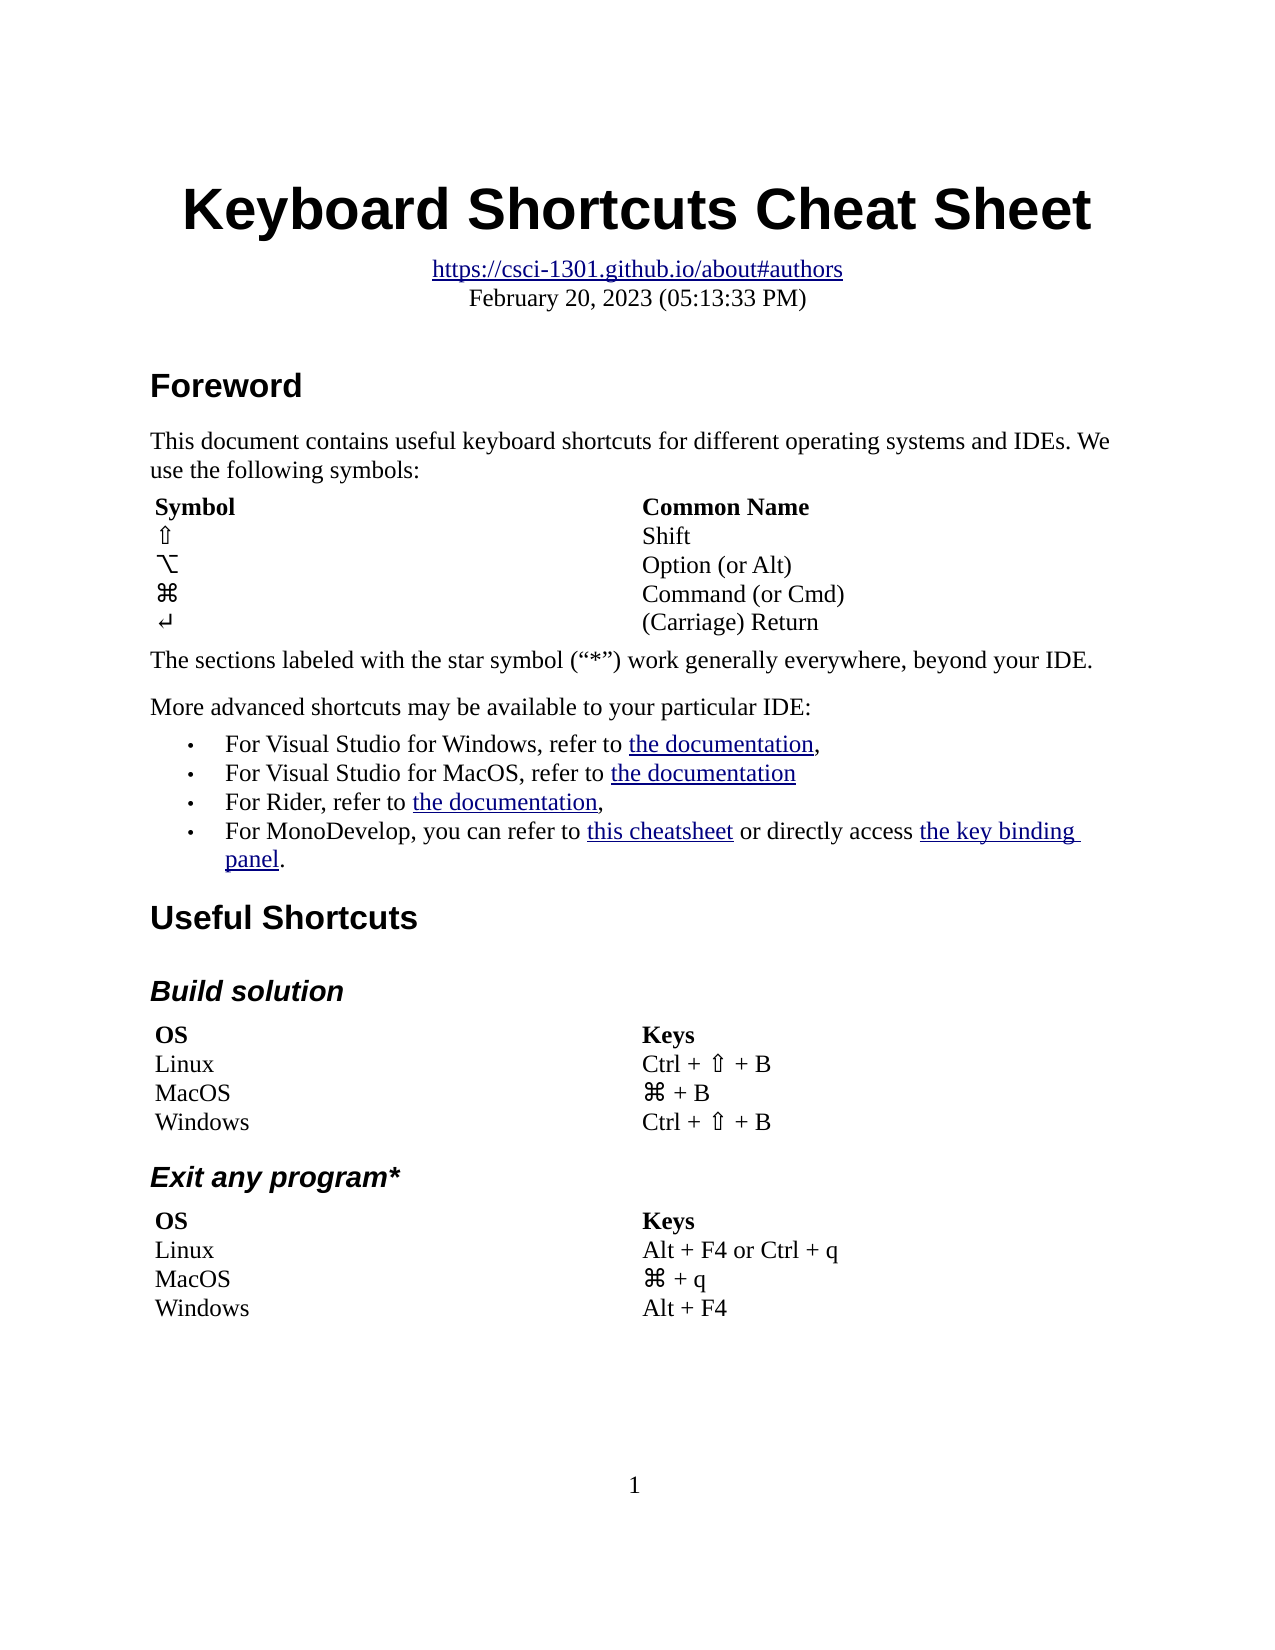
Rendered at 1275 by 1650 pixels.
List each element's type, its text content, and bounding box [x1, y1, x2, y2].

text The sections labeled with the star symbol (“*”) work generally everywhere, beyond your IDE. [150, 645, 1125, 674]
subtitle Build solution [150, 974, 1125, 1008]
text More advanced shortcuts may be available to your particular IDE: [150, 692, 1125, 721]
table_cell ⌥ [150, 550, 637, 579]
table_cell (Carriage) Return [638, 608, 1125, 636]
table_cell Windows [150, 1107, 637, 1135]
list For Visual Studio for MacOS, refer to the documentation [187, 758, 1125, 787]
table_cell Command (or Cmd) [638, 579, 1125, 607]
table_header OS [150, 1206, 637, 1235]
table_cell Shift [638, 521, 1125, 550]
table_cell Windows [150, 1293, 637, 1321]
table_header Common Name [638, 493, 1125, 521]
subtitle Exit any program* [150, 1160, 1125, 1194]
text February 20, 2023 (05:13:33 PM) [150, 283, 1125, 312]
table_cell MacOS [150, 1078, 637, 1107]
table_header Keys [638, 1206, 1125, 1235]
table_cell ⌘ + q [638, 1264, 1125, 1293]
table_cell Alt + F4 or Ctrl + q [638, 1235, 1125, 1264]
subtitle Foreword [150, 366, 1125, 404]
table_cell Linux [150, 1235, 637, 1264]
table_header Keys [638, 1020, 1125, 1049]
list For Visual Studio for Windows, refer to the documentation, [187, 729, 1125, 758]
table_cell ⇧ [150, 521, 637, 550]
table_header OS [150, 1020, 637, 1049]
title Keyboard Shortcuts Cheat Sheet [150, 175, 1125, 242]
subtitle Useful Shortcuts [150, 898, 1125, 937]
text https://csci-1301.github.io/about#authors [150, 254, 1125, 283]
text This document contains useful keyboard shortcuts for different operating systems and IDEs. We use the following symbols: [150, 426, 1125, 483]
list For MonoDevelop, you can refer to this cheatsheet or directly access the key binding panel. [187, 816, 1125, 873]
table_cell Linux [150, 1049, 637, 1078]
table_cell ⌘ + B [638, 1078, 1125, 1107]
table_cell Option (or Alt) [638, 550, 1125, 579]
table_cell Alt + F4 [638, 1293, 1125, 1321]
table_cell Ctrl + ⇧ + B [638, 1049, 1125, 1078]
table_cell Ctrl + ⇧ + B [638, 1107, 1125, 1135]
table_header Symbol [150, 493, 637, 521]
table_cell ↵ [150, 608, 637, 636]
list For Rider, refer to the documentation, [187, 787, 1125, 816]
table_cell MacOS [150, 1264, 637, 1293]
table_cell ⌘ [150, 579, 637, 607]
